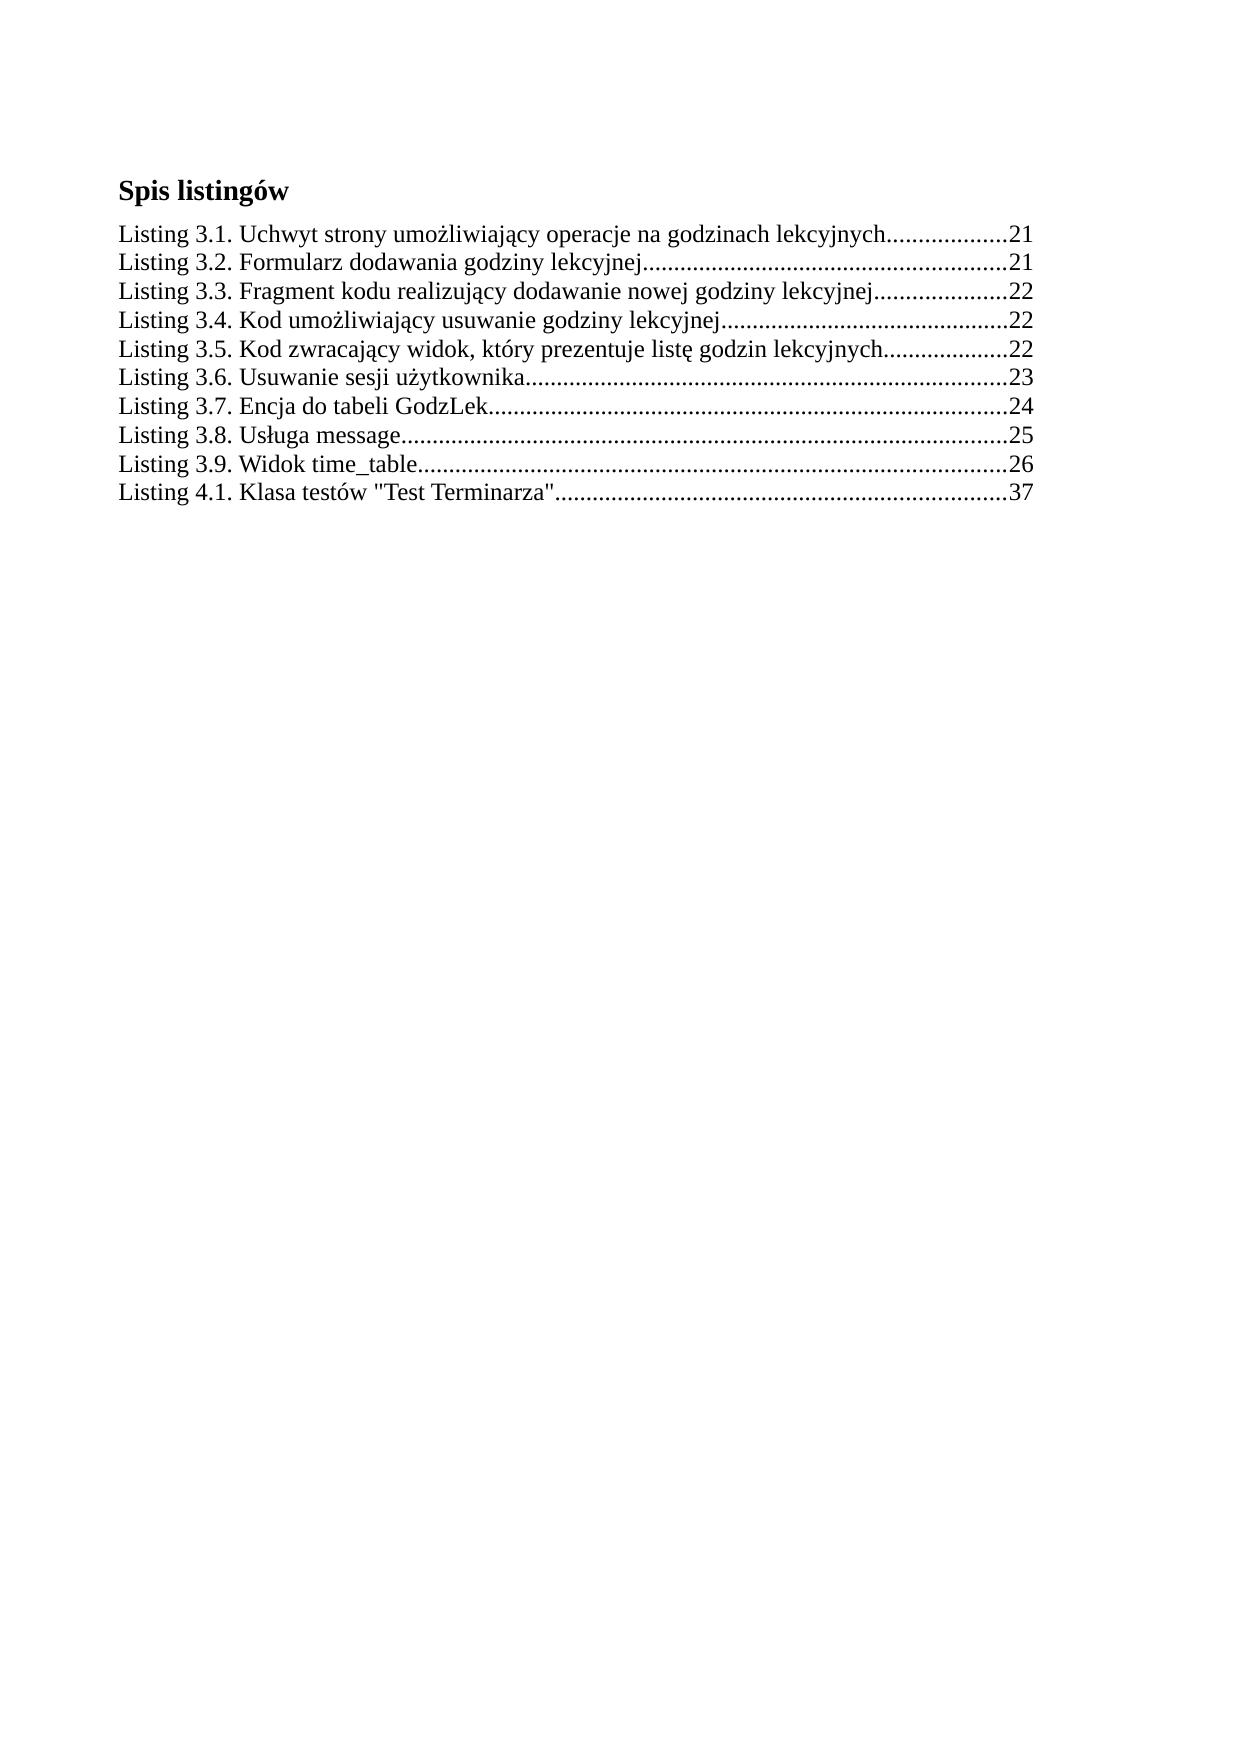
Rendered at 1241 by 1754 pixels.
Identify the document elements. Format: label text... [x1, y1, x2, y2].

text Listing 3.4. Kod umożliwiający usuwanie godziny lekcyjnej 22 [118, 305, 1122, 334]
text Listing 3.8. Usługa message 25 [118, 420, 1122, 449]
text Listing 3.9. Widok time_table 26 [118, 449, 1122, 477]
text Listing 4.1. Klasa testów "Test Terminarza" 37 [118, 477, 1122, 506]
text Listing 3.5. Kod zwracający widok, który prezentuje listę godzin lekcyjnych 22 [118, 334, 1122, 362]
text Listing 3.6. Usuwanie sesji użytkownika 23 [118, 362, 1122, 391]
text Listing 3.7. Encja do tabeli GodzLek 24 [118, 391, 1122, 420]
text Listing 3.2. Formularz dodawania godziny lekcyjnej 21 [118, 247, 1122, 276]
text Listing 3.3. Fragment kodu realizujący dodawanie nowej godziny lekcyjnej 22 [118, 276, 1122, 305]
subtitle Spis listingów [118, 173, 1122, 206]
text Listing 3.1. Uchwyt strony umożliwiający operacje na godzinach lekcyjnych 21 [118, 219, 1122, 247]
